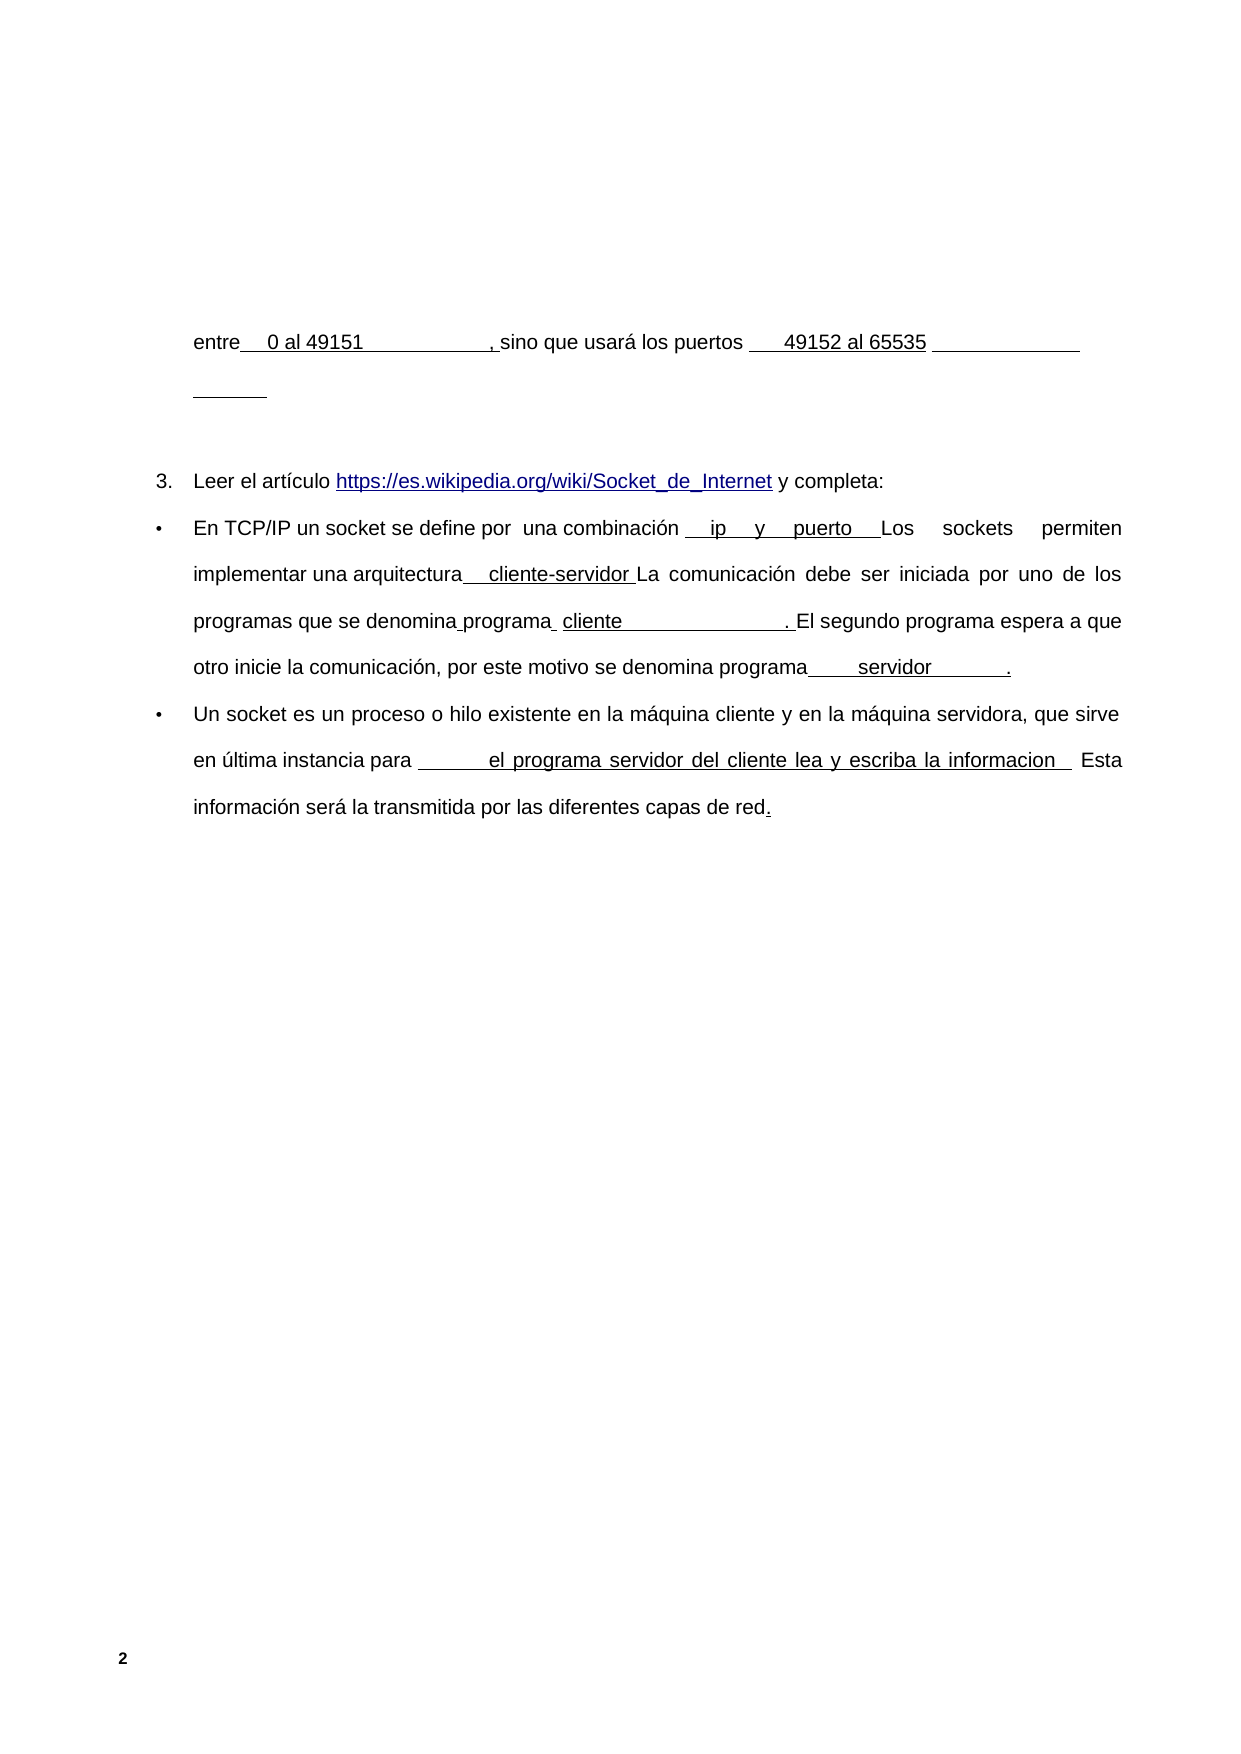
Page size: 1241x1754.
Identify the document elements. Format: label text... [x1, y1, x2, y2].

list En TCP/IP un socket se define por una combinación ip y puerto Los sockets permiten implementar una arquitectura cliente-servidor La comunicación debe ser iniciada por uno de los programas que se denomina programa cliente . El segundo programa espera a que otro inicie la comunicación, por este motivo se denomina programa servidor . [156, 517, 1122, 679]
list Leer el artículo https://es.wikipedia.org/wiki/Socket_de_Internet y completa: [156, 470, 1122, 493]
list Un socket es un proceso o hilo existente en la máquina cliente y en la máquina servidora, que sirve en última instancia para el programa servidor del cliente lea y escriba la informacion Esta información será la transmitida por las diferentes capas de red. [156, 702, 1122, 818]
list entre 0 al 49151 , sino que usará los puertos 49152 al 65535 [156, 331, 1122, 400]
